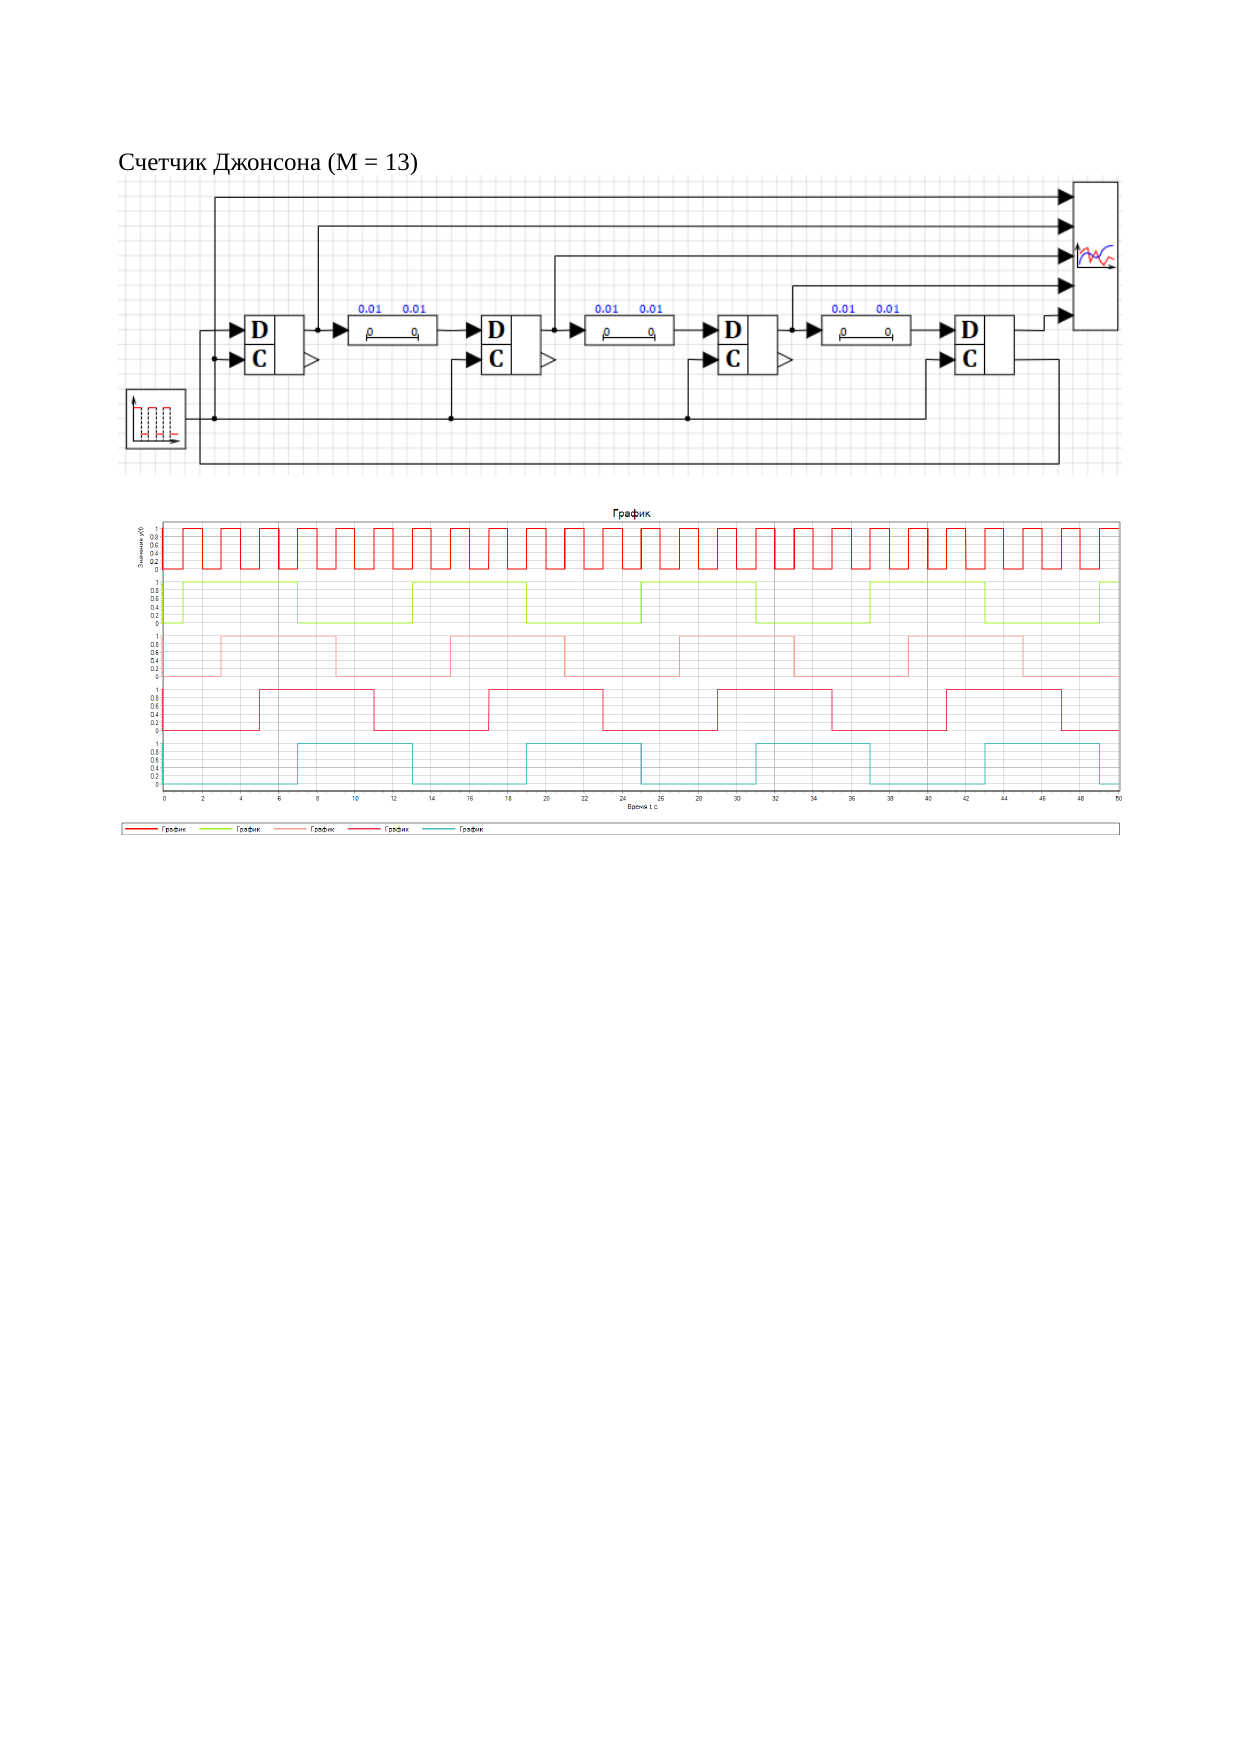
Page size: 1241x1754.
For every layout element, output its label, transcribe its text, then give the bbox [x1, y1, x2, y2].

picture [118, 503, 1123, 835]
picture [118, 175, 1123, 475]
text Счетчик Джонсона (M = 13) [118, 147, 1122, 175]
